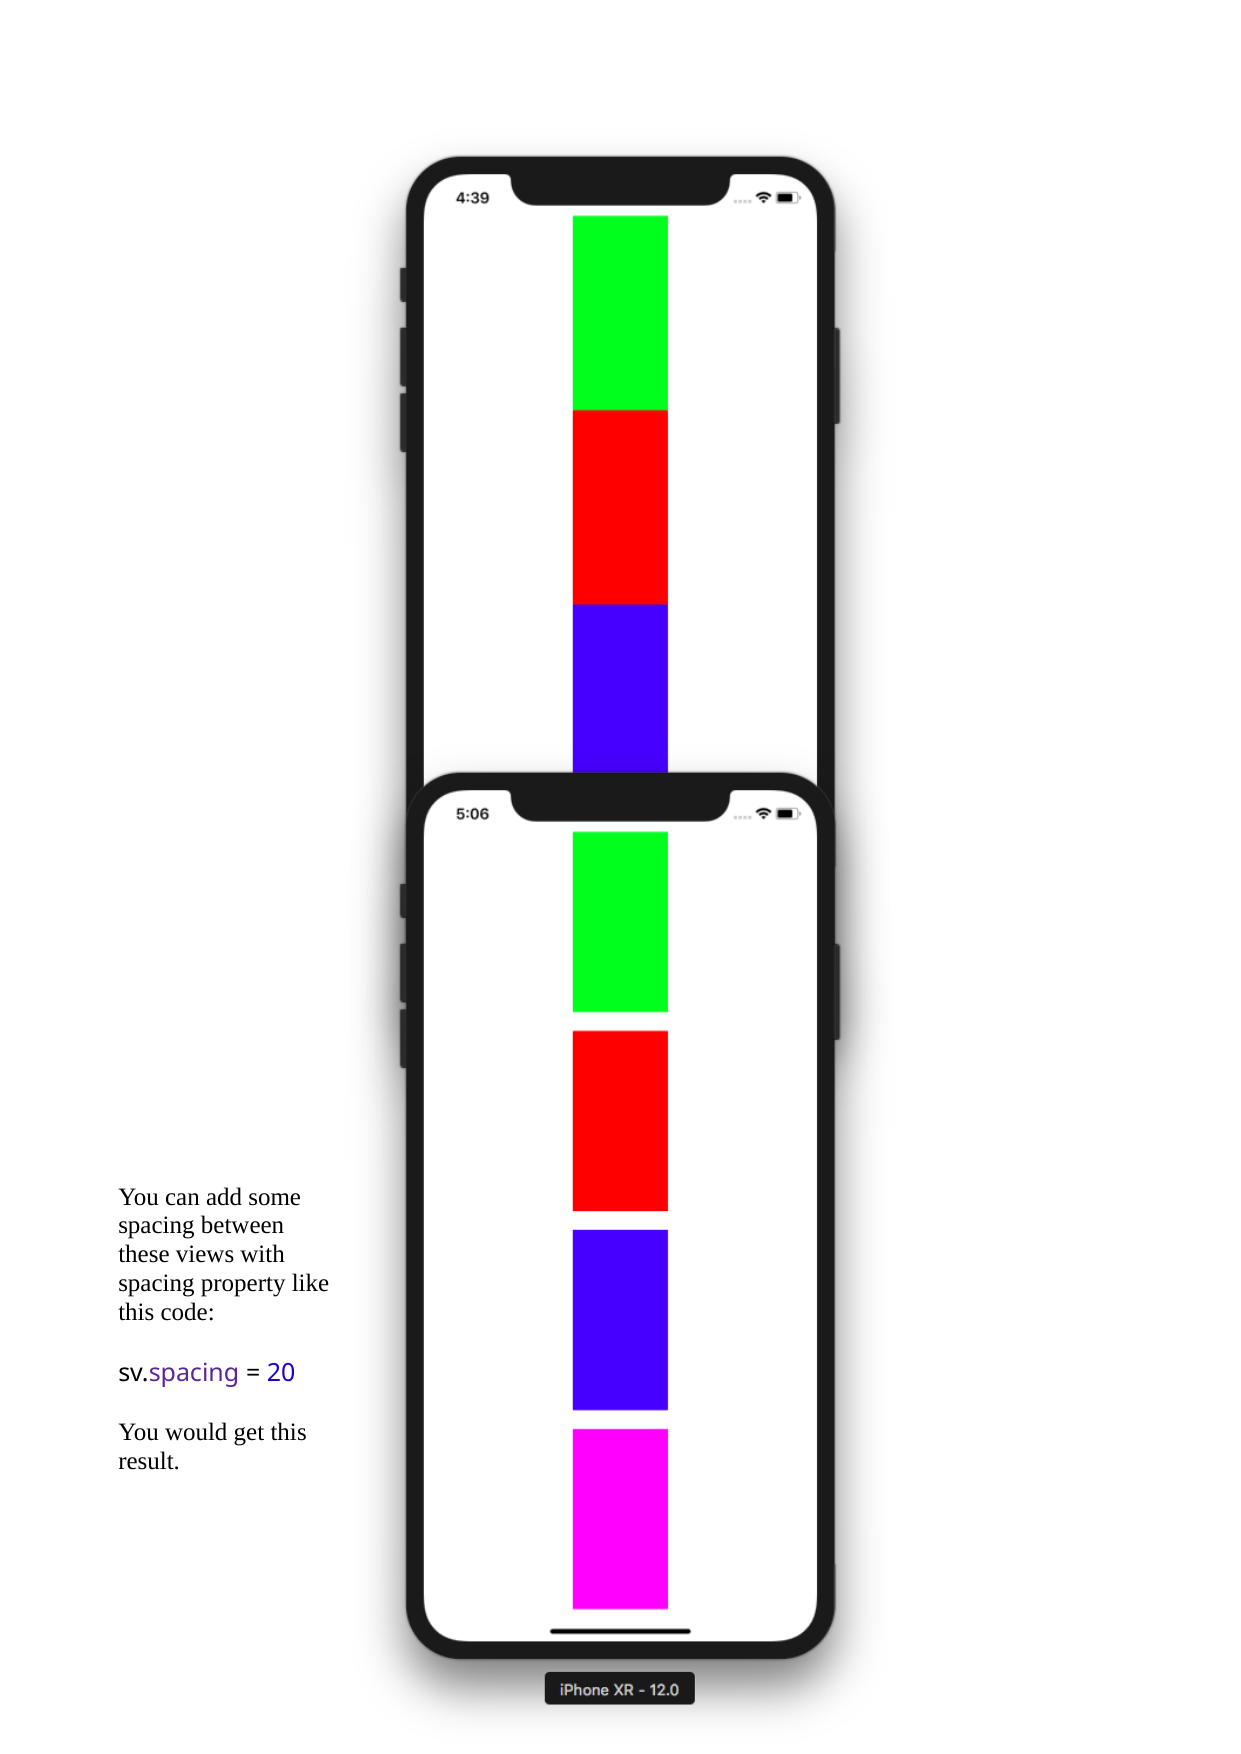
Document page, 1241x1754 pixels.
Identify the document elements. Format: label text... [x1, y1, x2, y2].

text You can add some spacing between these views with spacing property like this code: [118, 1182, 330, 1326]
text sv.spacing = 20 [118, 1354, 330, 1388]
text [911, 1182, 1122, 1326]
text You would get this result. [118, 1417, 330, 1475]
text [911, 1354, 1122, 1388]
picture [330, 118, 911, 1754]
text [911, 1417, 1122, 1475]
